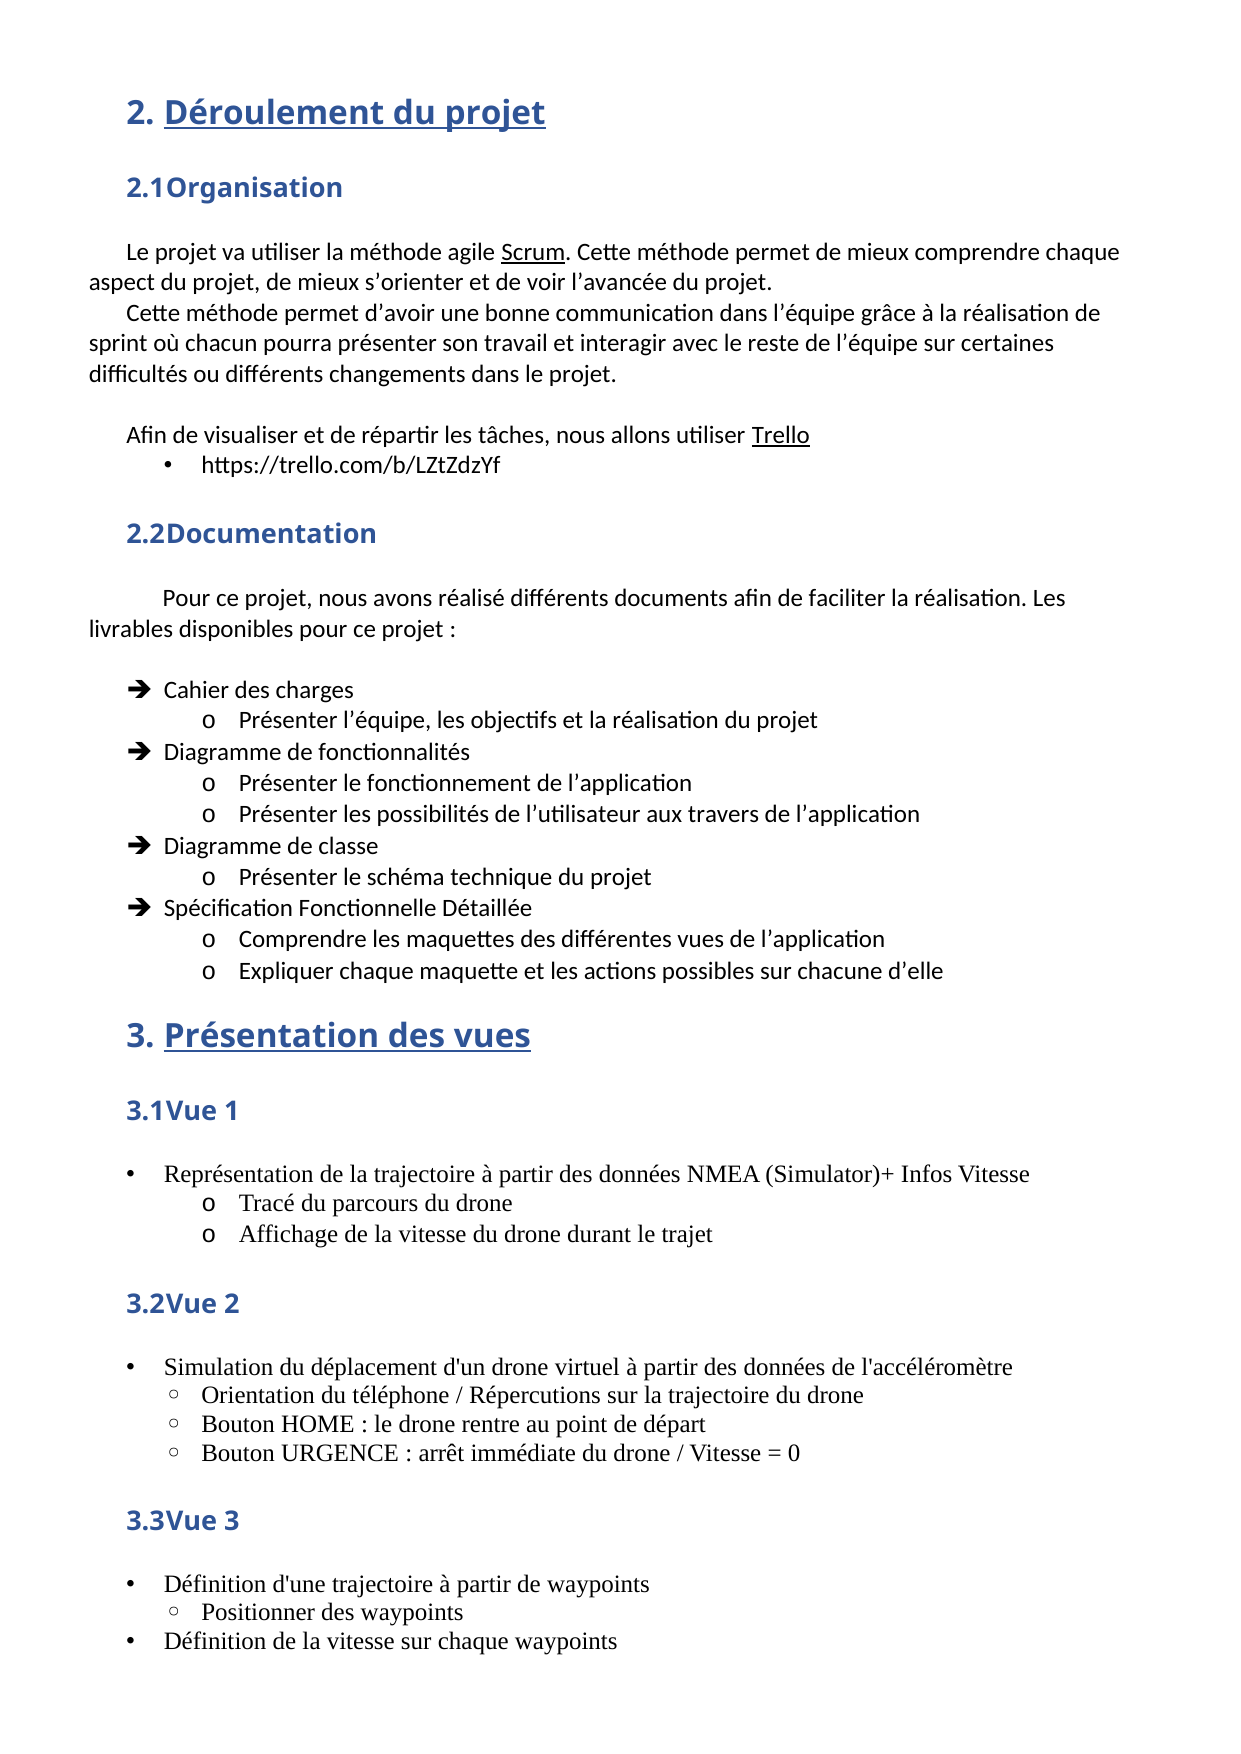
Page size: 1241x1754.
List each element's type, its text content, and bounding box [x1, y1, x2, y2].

subtitle Vue 1 [126, 1092, 1152, 1128]
list Simulation du déplacement d'un drone virtuel à partir des données de l'accéléromètre [126, 1352, 1152, 1380]
text Afin de visualiser et de répartir les tâches, nous allons utiliser Trello [88, 419, 1152, 450]
list Présenter l’équipe, les objectifs et la réalisation du projet [201, 704, 1152, 736]
list Cahier des charges [126, 674, 1152, 704]
text Cette méthode permet d’avoir une bonne communication dans l’équipe grâce à la réalisation de sprint où chacun pourra présenter son travail et interagir avec le reste de l’équipe sur certaines difficultés ou différents changements dans le projet. [88, 297, 1152, 389]
list Diagramme de fonctionnalités [126, 736, 1152, 767]
list Positionner des waypoints [163, 1597, 1152, 1626]
list Comprendre les maquettes des différentes vues de l’application [201, 923, 1152, 955]
subtitle Documentation [126, 515, 1152, 552]
list Bouton URGENCE : arrêt immédiate du drone / Vitesse = 0 [163, 1438, 1152, 1467]
subtitle Déroulement du projet [126, 88, 1152, 134]
text Le projet va utiliser la méthode agile Scrum. Cette méthode permet de mieux comprendre chaque aspect du projet, de mieux s’orienter et de voir l’avancée du projet. [88, 236, 1152, 297]
list Affichage de la vitesse du drone durant le trajet [201, 1219, 1152, 1249]
subtitle Vue 2 [126, 1284, 1152, 1321]
text Pour ce projet, nous avons réalisé différents documents afin de faciliter la réalisation. Les livrables disponibles pour ce projet : [88, 582, 1152, 643]
list Représentation de la trajectoire à partir des données NMEA (Simulator)+ Infos Vitesse [126, 1159, 1152, 1188]
list https://trello.com/b/LZtZdzYf [163, 450, 1152, 480]
list Définition d'une trajectoire à partir de waypoints [126, 1569, 1152, 1597]
subtitle Présentation des vues [126, 1012, 1152, 1057]
list Présenter le schéma technique du projet [201, 861, 1152, 892]
subtitle Vue 3 [126, 1501, 1152, 1538]
list Diagramme de classe [126, 830, 1152, 861]
list Bouton HOME : le drone rentre au point de départ [163, 1409, 1152, 1438]
list Expliquer chaque maquette et les actions possibles sur chacune d’elle [201, 955, 1152, 987]
subtitle Organisation [126, 169, 1152, 206]
list Spécification Fonctionnelle Détaillée [126, 892, 1152, 923]
list Présenter les possibilités de l’utilisateur aux travers de l’application [201, 798, 1152, 830]
list Orientation du téléphone / Répercutions sur la trajectoire du drone [163, 1380, 1152, 1409]
list Tracé du parcours du drone [201, 1188, 1152, 1219]
list Définition de la vitesse sur chaque waypoints [126, 1626, 1152, 1655]
list Présenter le fonctionnement de l’application [201, 767, 1152, 798]
